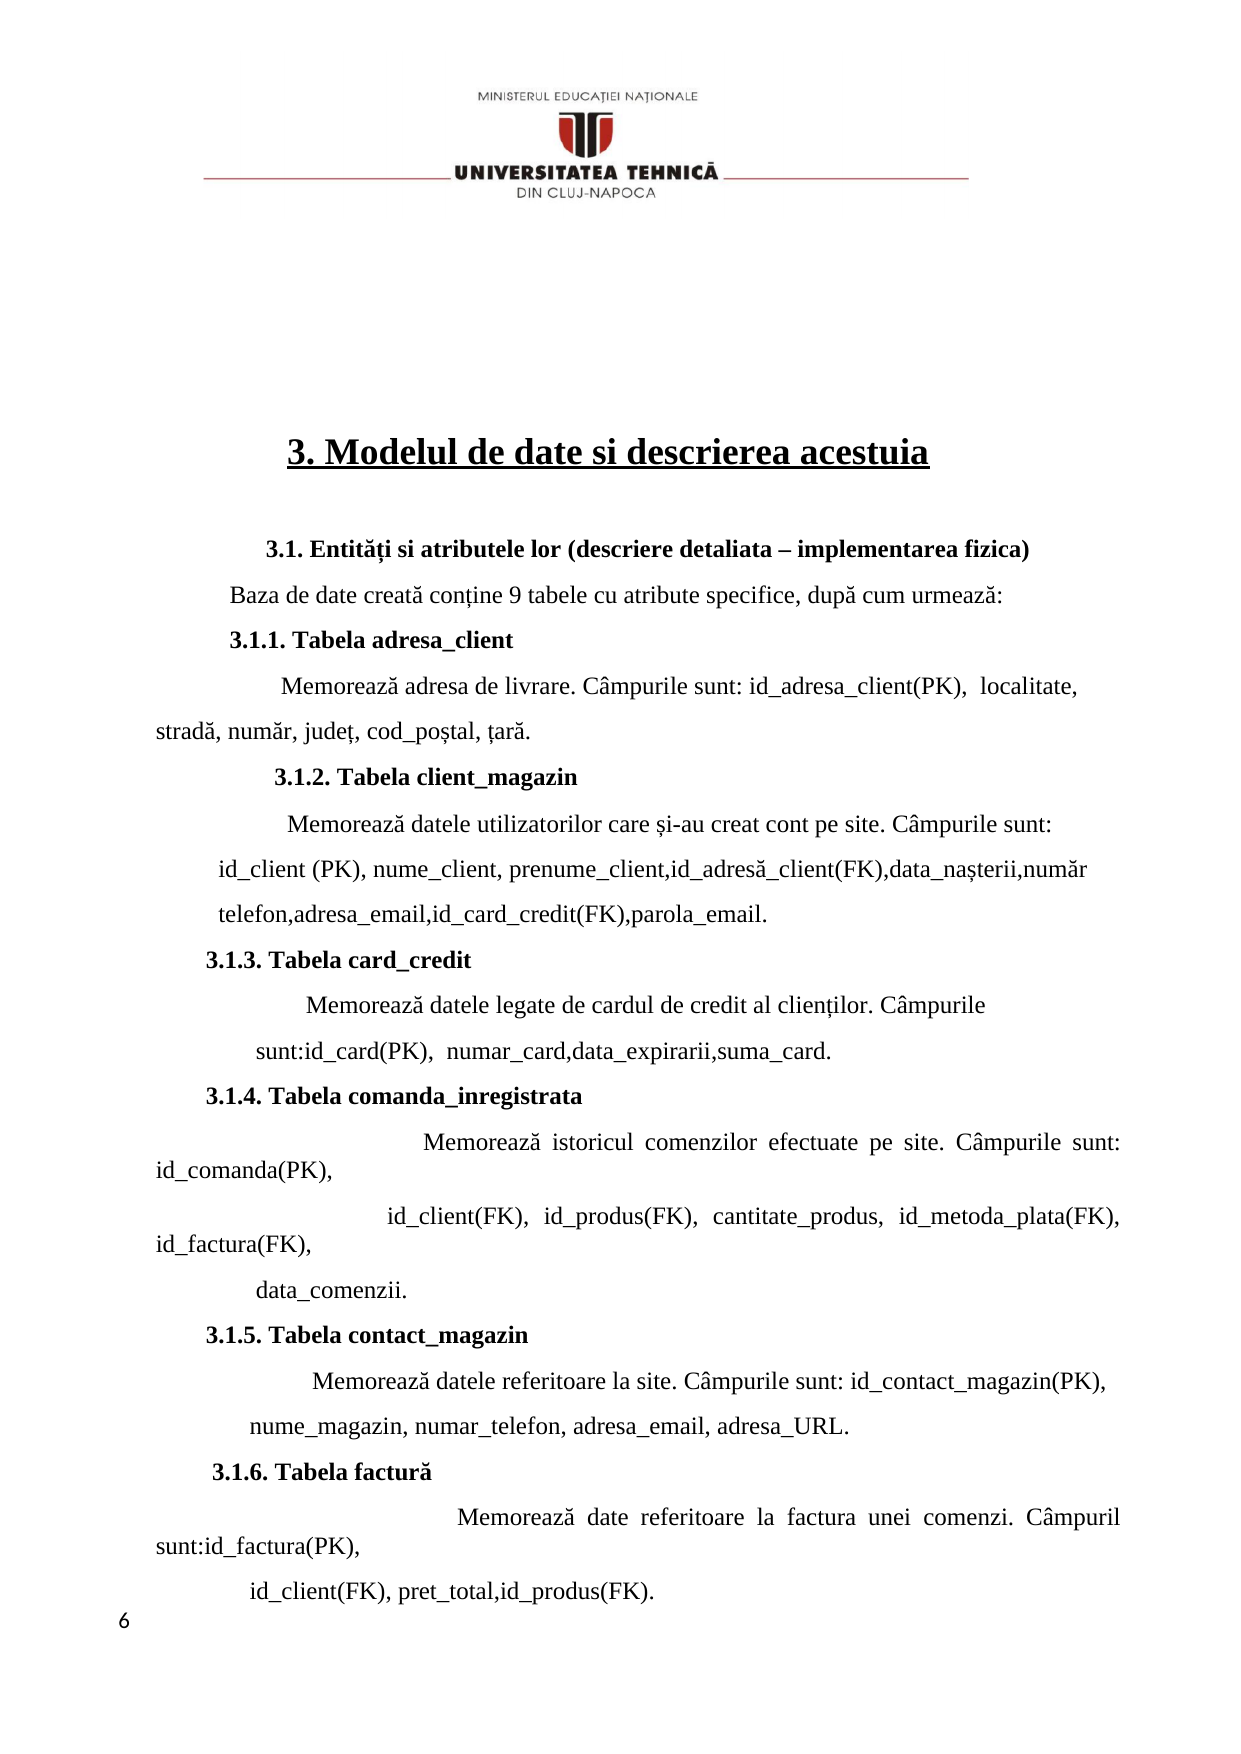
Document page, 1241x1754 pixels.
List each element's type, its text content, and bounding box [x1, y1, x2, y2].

text Memorează datele referitoare la site. Câmpurile sunt: id_contact_magazin(PK), [156, 1366, 1122, 1394]
text Memorează adresa de livrare. Câmpurile sunt: id_adresa_client(PK), localitate, [156, 671, 1122, 699]
text Memorează datele utilizatorilor care și-au creat cont pe site. Câmpurile sunt: [156, 809, 1122, 837]
text Memorează datele legate de cardul de credit al clienților. Câmpurile [156, 990, 1122, 1019]
text sunt:id_card(PK), numar_card,data_expirarii,suma_card. [156, 1036, 1122, 1064]
text stradă, număr, județ, cod_poștal, țară. [156, 716, 1122, 745]
text Memorează istoricul comenzilor efectuate pe site. Câmpurile sunt: id_comanda(PK), [156, 1127, 1122, 1184]
text id_client (PK), nume_client, prenume_client,id_adresă_client(FK),data_nașterii,număr [156, 854, 1122, 883]
text Baza de date creată conține 9 tabele cu atribute specifice, după cum urmează: [156, 580, 1122, 609]
text 3.1.3. Tabela card_credit [156, 945, 1122, 974]
text 3.1.5. Tabela contact_magazin [156, 1320, 1122, 1349]
text 3.1. Entități si atributele lor (descriere detaliata – implementarea fizica) [192, 534, 1122, 563]
text 3.1.1. Tabela adresa_client [156, 625, 1122, 654]
text id_client(FK), pret_total,id_produs(FK). [156, 1576, 1122, 1605]
text nume_magazin, numar_telefon, adresa_email, adresa_URL. [156, 1411, 1122, 1440]
text Memorează date referitoare la factura unei comenzi. Câmpuril sunt:id_factura(PK), [156, 1502, 1122, 1559]
text data_comenzii. [156, 1275, 1122, 1304]
text 3.1.6. Tabela factură [156, 1457, 1122, 1485]
text id_client(FK), id_produs(FK), cantitate_produs, id_metoda_plata(FK), id_factura(FK), [156, 1201, 1122, 1258]
text 3. Modelul de date si descrierea acestuia [118, 429, 1122, 472]
text 3.1.2. Tabela client_magazin [156, 762, 1122, 792]
text 3.1.4. Tabela comanda_inregistrata [156, 1081, 1122, 1110]
text telefon,adresa_email,id_card_credit(FK),parola_email. [156, 899, 1122, 928]
